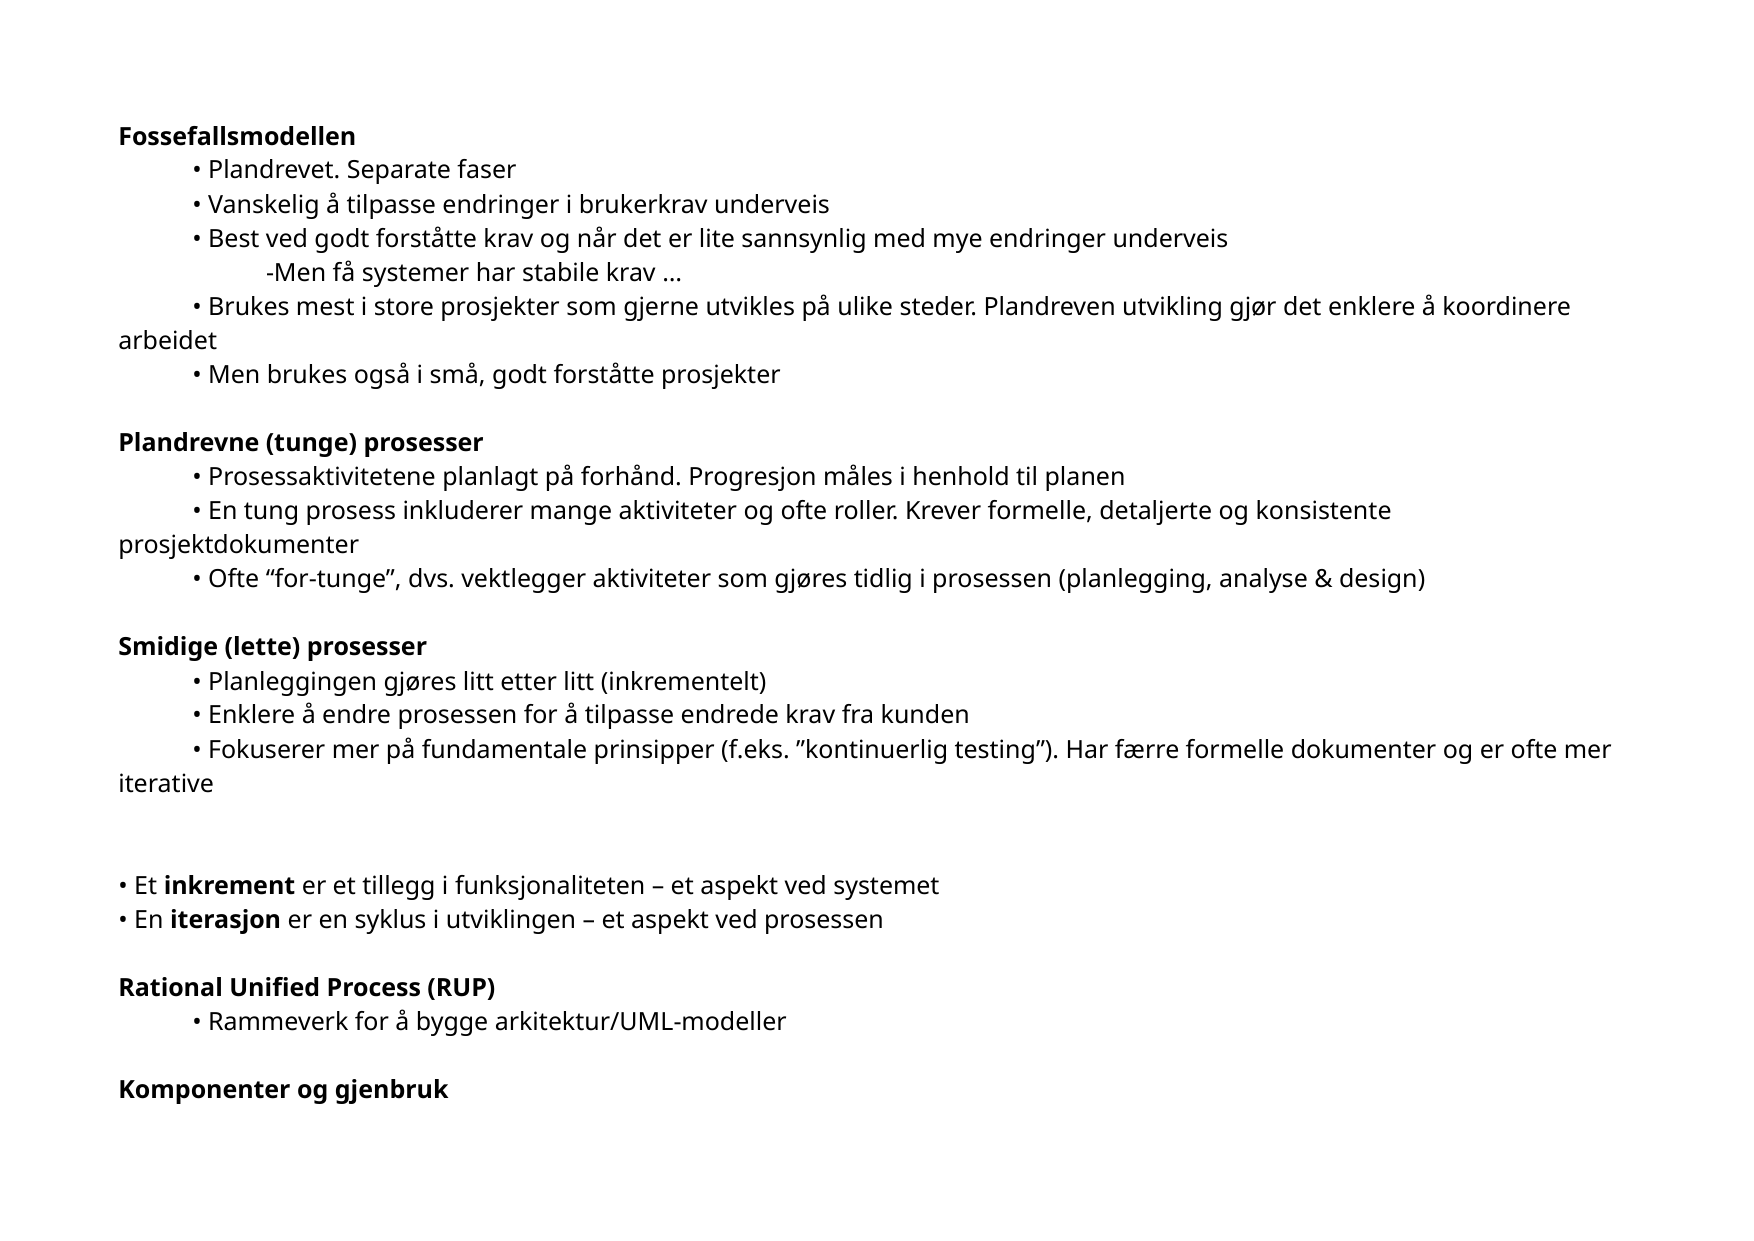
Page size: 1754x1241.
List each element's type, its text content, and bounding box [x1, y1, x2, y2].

text Komponenter og gjenbruk [118, 1072, 1636, 1106]
text • En tung prosess inkluderer mange aktiviteter og ofte roller. Krever formelle, detaljerte og konsistente prosjektdokumenter [118, 493, 1636, 561]
text Smidige (lette) prosesser [118, 629, 1636, 663]
text Fossefallsmodellen [118, 118, 1636, 152]
text • Rammeverk for å bygge arkitektur/UML-modeller [118, 1004, 1636, 1038]
text • Brukes mest i store prosjekter som gjerne utvikles på ulike steder. Plandreven utvikling gjør det enklere å koordinere arbeidet [118, 288, 1636, 357]
text • Ofte “for-tunge”, dvs. vektlegger aktiviteter som gjøres tidlig i prosessen (planlegging, analyse & design) [118, 561, 1636, 595]
text -Men få systemer har stabile krav … [118, 254, 1636, 288]
text • Plandrevet. Separate faser [118, 152, 1636, 186]
text Plandrevne (tunge) prosesser [118, 425, 1636, 459]
text • Vanskelig å tilpasse endringer i brukerkrav underveis [118, 186, 1636, 220]
text • En iterasjon er en syklus i utviklingen – et aspekt ved prosessen [118, 902, 1636, 936]
text Rational Unified Process (RUP) [118, 970, 1636, 1004]
text • Enklere å endre prosessen for å tilpasse endrede krav fra kunden [118, 697, 1636, 731]
text • Best ved godt forståtte krav og når det er lite sannsynlig med mye endringer underveis [118, 220, 1636, 254]
text • Prosessaktivitetene planlagt på forhånd. Progresjon måles i henhold til planen [118, 459, 1636, 493]
text • Fokuserer mer på fundamentale prinsipper (f.eks. ”kontinuerlig testing”). Har færre formelle dokumenter og er ofte mer iterative [118, 731, 1636, 799]
text • Men brukes også i små, godt forståtte prosjekter [118, 357, 1636, 391]
text • Planleggingen gjøres litt etter litt (inkrementelt) [118, 663, 1636, 697]
text • Et inkrement er et tillegg i funksjonaliteten – et aspekt ved systemet [118, 867, 1636, 902]
